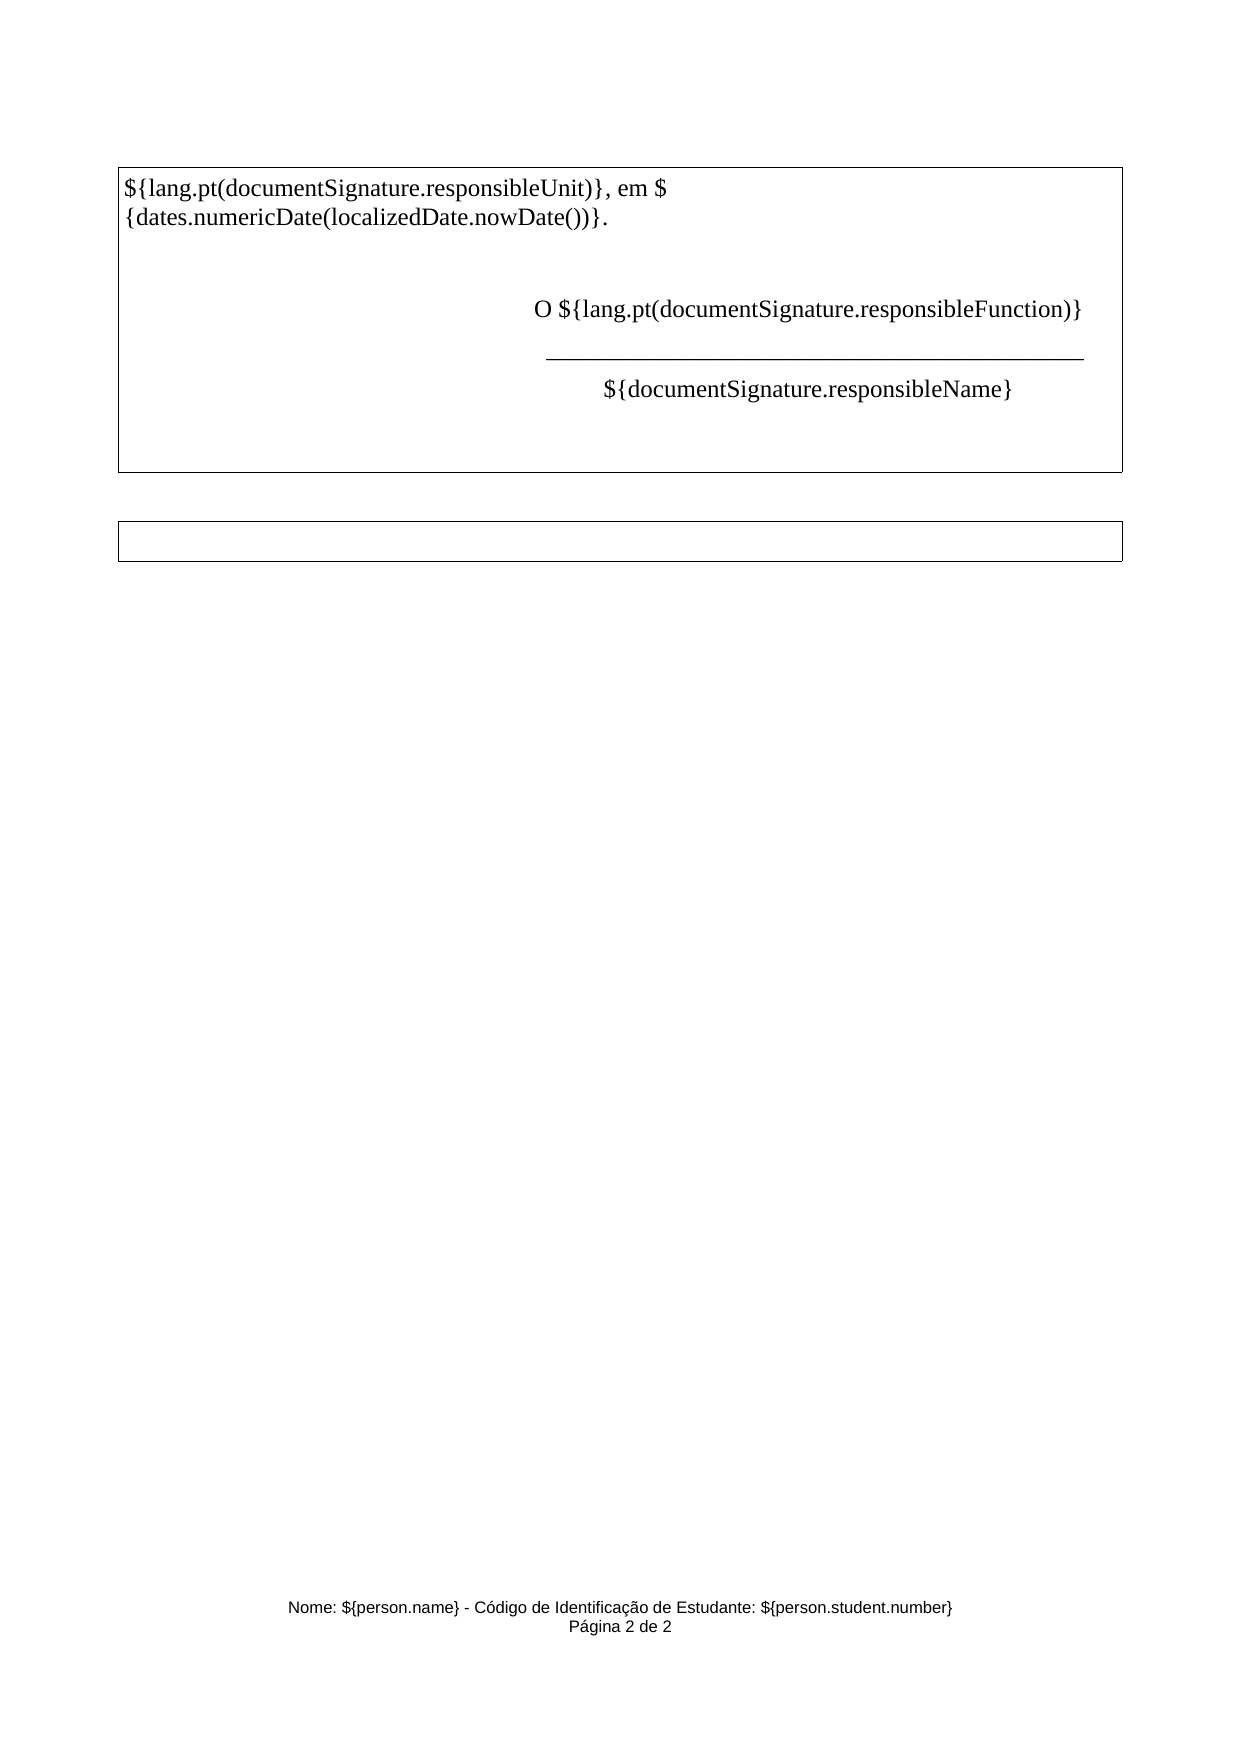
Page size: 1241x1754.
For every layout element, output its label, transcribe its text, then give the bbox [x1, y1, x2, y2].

table_header O ${lang.pt(documentSignature.responsibleFunction)} [502, 288, 1116, 328]
table_header [119, 522, 1122, 561]
table_header ${lang.pt(documentSignature.responsibleUnit)}, em ${dates.numericDate(localizedDate.nowDate())}. [119, 168, 1122, 472]
table_cell ___________________________________________ [502, 328, 1116, 368]
table_cell ${documentSignature.responsibleName} [502, 369, 1116, 409]
